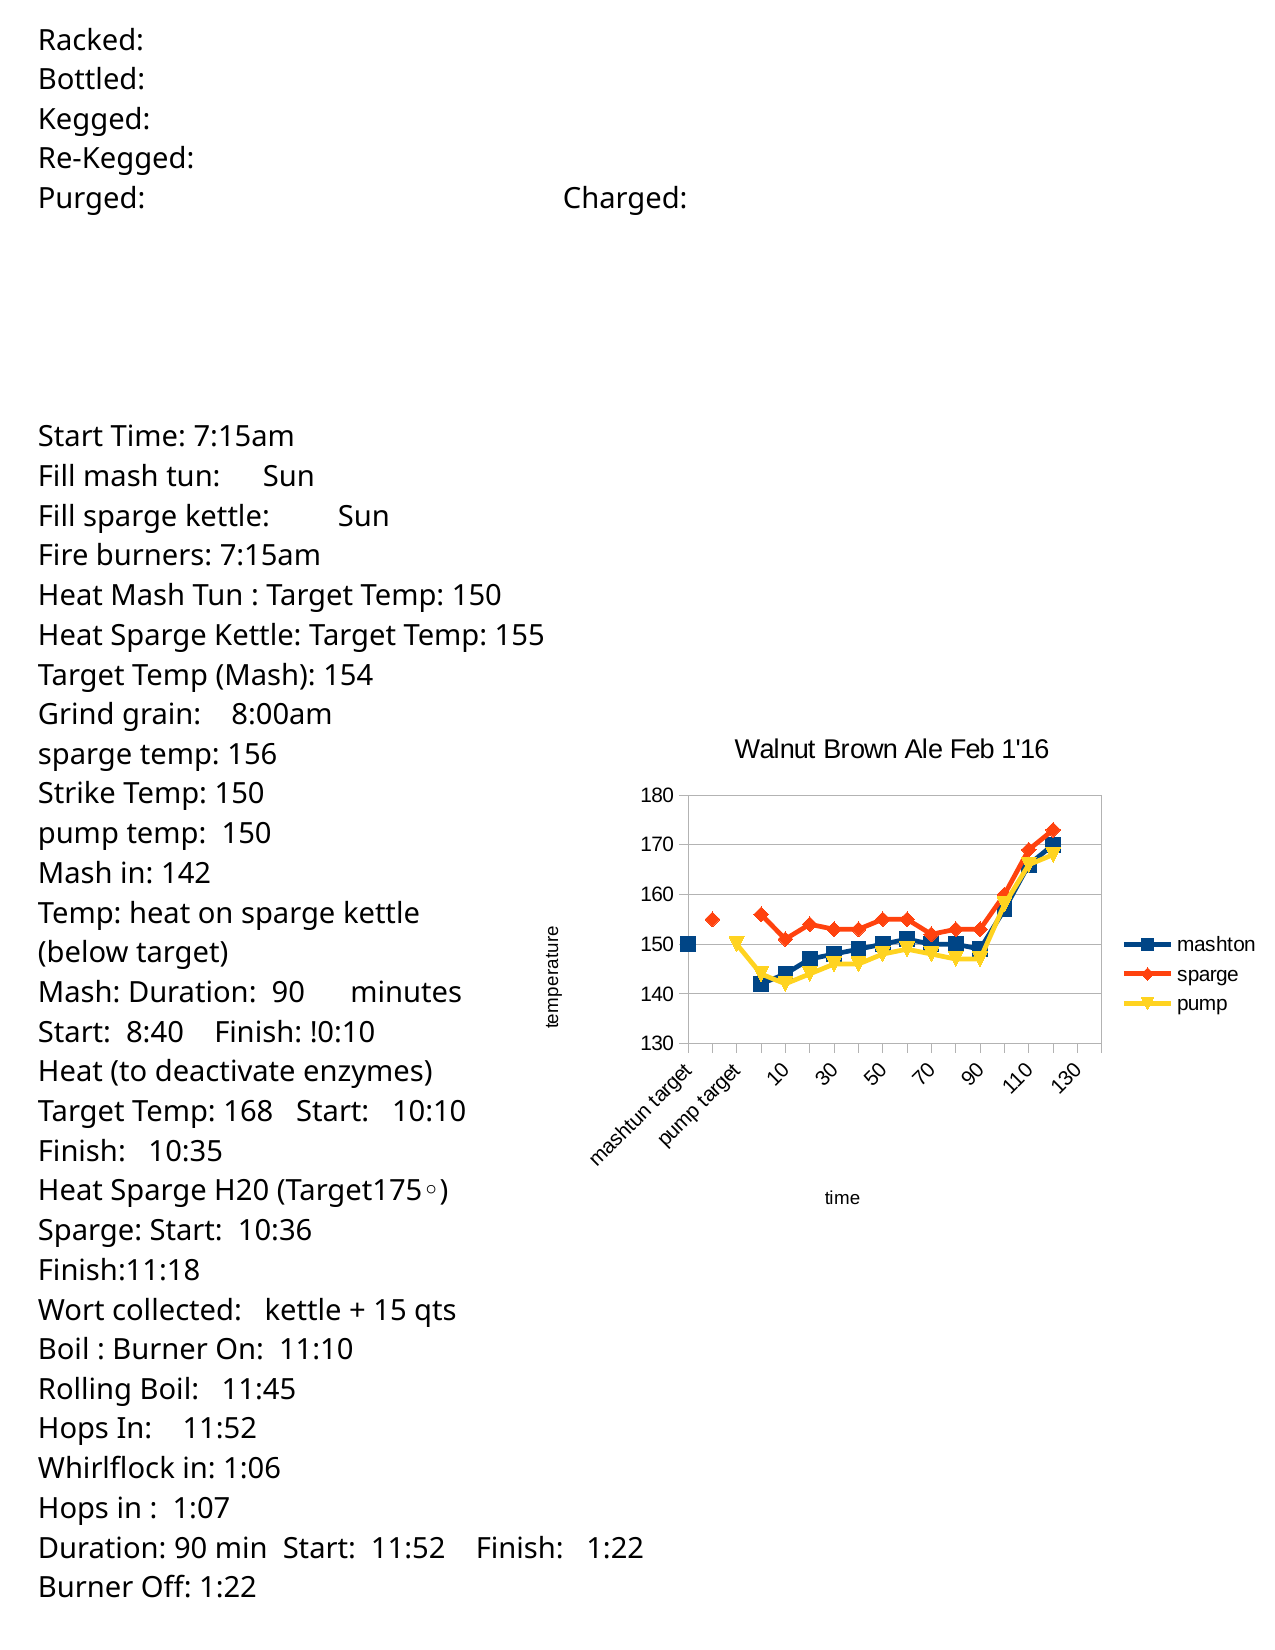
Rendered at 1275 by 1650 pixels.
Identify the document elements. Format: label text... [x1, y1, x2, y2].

text [1018, 852, 1101, 892]
text Mash: Duration: 90 minutes [689, 994, 1101, 1011]
text Temp: heat on sparge kettle (below target) [38, 892, 688, 971]
text Boil : Burner On: 11:10 [38, 1328, 1237, 1368]
text Hops In: 11:52 [38, 1408, 1237, 1447]
text Temp: heat on sparge kettle (below target) [990, 895, 1101, 944]
text Fill mash tun: Sun [38, 455, 1237, 495]
text Grind grain: 8:00am [38, 693, 1237, 733]
text Temp: heat on sparge kettle (below target) [742, 945, 851, 971]
text [689, 1011, 1101, 1043]
text Heat (to deactivate enzymes) [38, 1051, 1237, 1090]
text Mash in: 142 [38, 852, 688, 892]
text Duration: 90 min Start: 11:52 Finish: 1:22 [38, 1527, 1237, 1567]
text Mash: Duration: 90 minutes [38, 971, 688, 1011]
text [689, 852, 1023, 892]
text Start Time: 7:15am [38, 416, 1237, 455]
text Bottled: [38, 58, 1237, 98]
text Purged: Charged: [38, 177, 1237, 217]
text Burner Off: 1:22 [38, 1567, 1237, 1606]
text Re-Kegged: [38, 138, 1237, 177]
text [1102, 812, 1237, 852]
text Heat Sparge H20 (Target175◦) [38, 1170, 1237, 1209]
text Temp: heat on sparge kettle (below target) [789, 922, 924, 944]
text Fill sparge kettle: Sun [38, 495, 1237, 535]
text Temp: heat on sparge kettle (below target) [1102, 892, 1237, 971]
text Fire burners: 7:15am [38, 535, 1237, 574]
text Heat Sparge Kettle: Target Temp: 155 [38, 614, 1237, 654]
text Temp: heat on sparge kettle (below target) [958, 911, 997, 944]
text [1102, 1011, 1237, 1051]
text Racked: [38, 19, 1237, 58]
text sparge temp: 156 [38, 733, 1237, 773]
text pump temp: 150 [38, 812, 688, 852]
text Temp: heat on sparge kettle (below target) [689, 945, 754, 971]
text Temp: heat on sparge kettle (below target) [689, 895, 997, 944]
text Strike Temp: 150 [38, 773, 1237, 812]
text Finish:11:18 [38, 1249, 1237, 1289]
text Finish: 10:35 [38, 1130, 1237, 1170]
text Target Temp: 168 Start: 10:10 [38, 1090, 1237, 1130]
text [1102, 852, 1237, 892]
text Target Temp (Mash): 154 [38, 654, 1237, 693]
text [689, 845, 1025, 852]
text Rolling Boil: 11:45 [38, 1368, 1237, 1408]
text Mash: Duration: 90 minutes [689, 971, 1101, 993]
text Mash: Duration: 90 minutes [1102, 971, 1237, 1011]
text Sparge: Start: 10:36 [38, 1209, 1237, 1249]
text Hops in : 1:07 [38, 1487, 1237, 1527]
text Temp: heat on sparge kettle (below target) [860, 945, 1101, 971]
text [1061, 845, 1101, 852]
text Start: 8:40 Finish: !0:10 [38, 1011, 688, 1051]
text [689, 812, 1101, 844]
text Wort collected: kettle + 15 qts [38, 1289, 1237, 1328]
text Whirlflock in: 1:06 [38, 1447, 1237, 1487]
text Heat Mash Tun : Target Temp: 150 [38, 574, 1237, 614]
text Kegged: [38, 98, 1237, 138]
